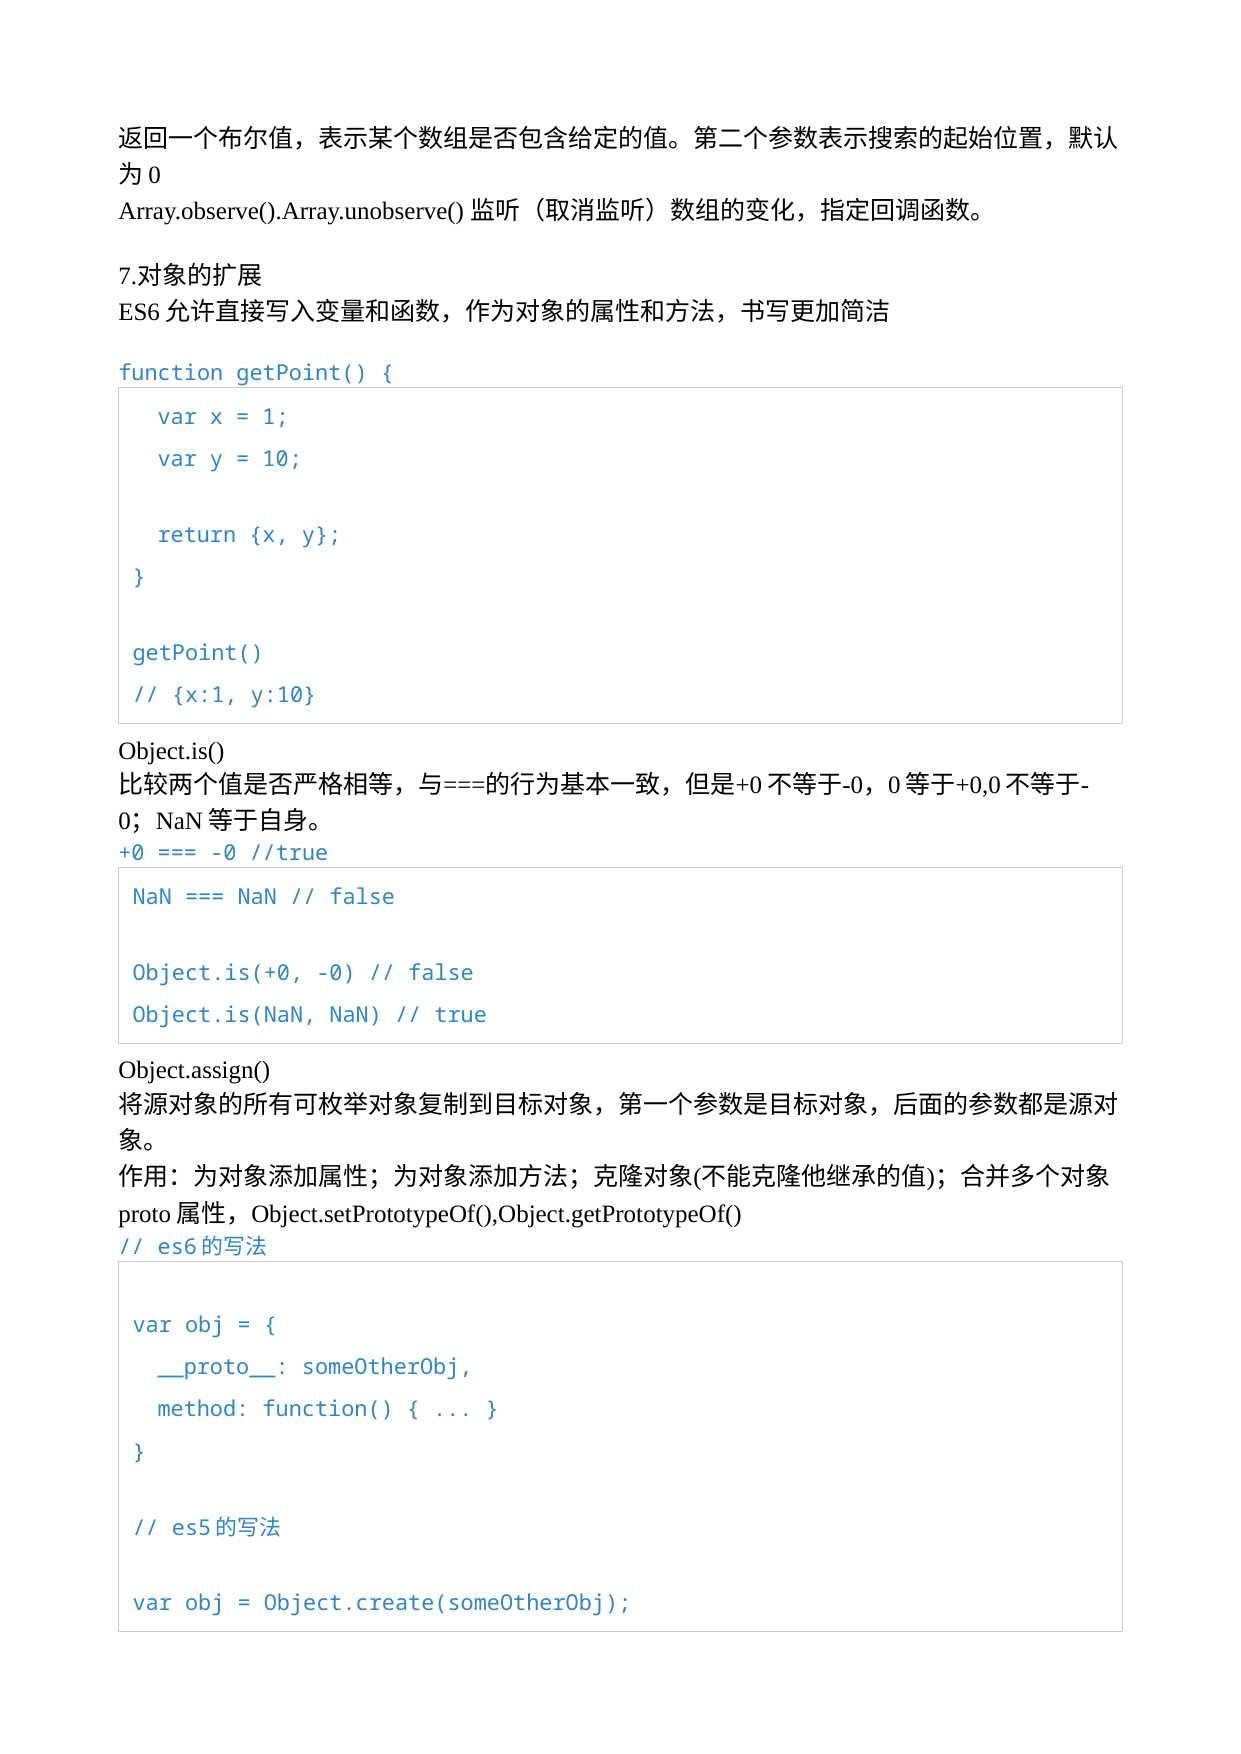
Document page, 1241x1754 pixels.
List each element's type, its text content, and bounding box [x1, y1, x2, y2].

text 返回一个布尔值，表示某个数组是否包含给定的值。第二个参数表示搜索的起始位置，默认为0 [118, 118, 1122, 191]
text // {x:1, y:10} [119, 665, 1122, 723]
text Object.assign() [118, 1056, 1122, 1084]
text 作用：为对象添加属性；为对象添加方法；克隆对象(不能克隆他继承的值)；合并多个对象 [118, 1157, 1122, 1193]
text // es6的写法 [118, 1229, 1122, 1261]
text var y = 10; [119, 429, 1122, 473]
text function getPoint() { [118, 357, 1122, 387]
text Object.is(NaN, NaN) // true [119, 985, 1122, 1043]
text Object.is() [118, 736, 1122, 764]
text NaN === NaN // false [119, 868, 1122, 911]
text 将源对象的所有可枚举对象复制到目标对象，第一个参数是目标对象，后面的参数都是源对象。 [118, 1084, 1122, 1157]
text proto属性，Object.setPrototypeOf(),Object.getPrototypeOf() [118, 1193, 1122, 1229]
text +0 === -0 //true [118, 837, 1122, 867]
text ES6允许直接写入变量和函数，作为对象的属性和方法，书写更加简洁 [118, 292, 1122, 328]
text method: function() { ... } [119, 1379, 1122, 1422]
text } [119, 1422, 1122, 1466]
text Array.observe().Array.unobserve() 监听（取消监听）数组的变化，指定回调函数。 [118, 191, 1122, 227]
text var obj = Object.create(someOtherObj); [119, 1573, 1122, 1631]
text 比较两个值是否严格相等，与===的行为基本一致，但是+0不等于-0，0等于+0,0不等于-0；NaN等于自身。 [118, 764, 1122, 837]
text 7.对象的扩展 [118, 256, 1122, 292]
text Object.is(+0, -0) // false [119, 943, 1122, 985]
text var obj = { [119, 1295, 1122, 1337]
text } [119, 547, 1122, 591]
text getPoint() [119, 623, 1122, 665]
text var x = 1; [119, 388, 1122, 429]
text return {x, y}; [119, 505, 1122, 547]
text // es5的写法 [119, 1497, 1122, 1541]
text __proto__: someOtherObj, [119, 1337, 1122, 1379]
